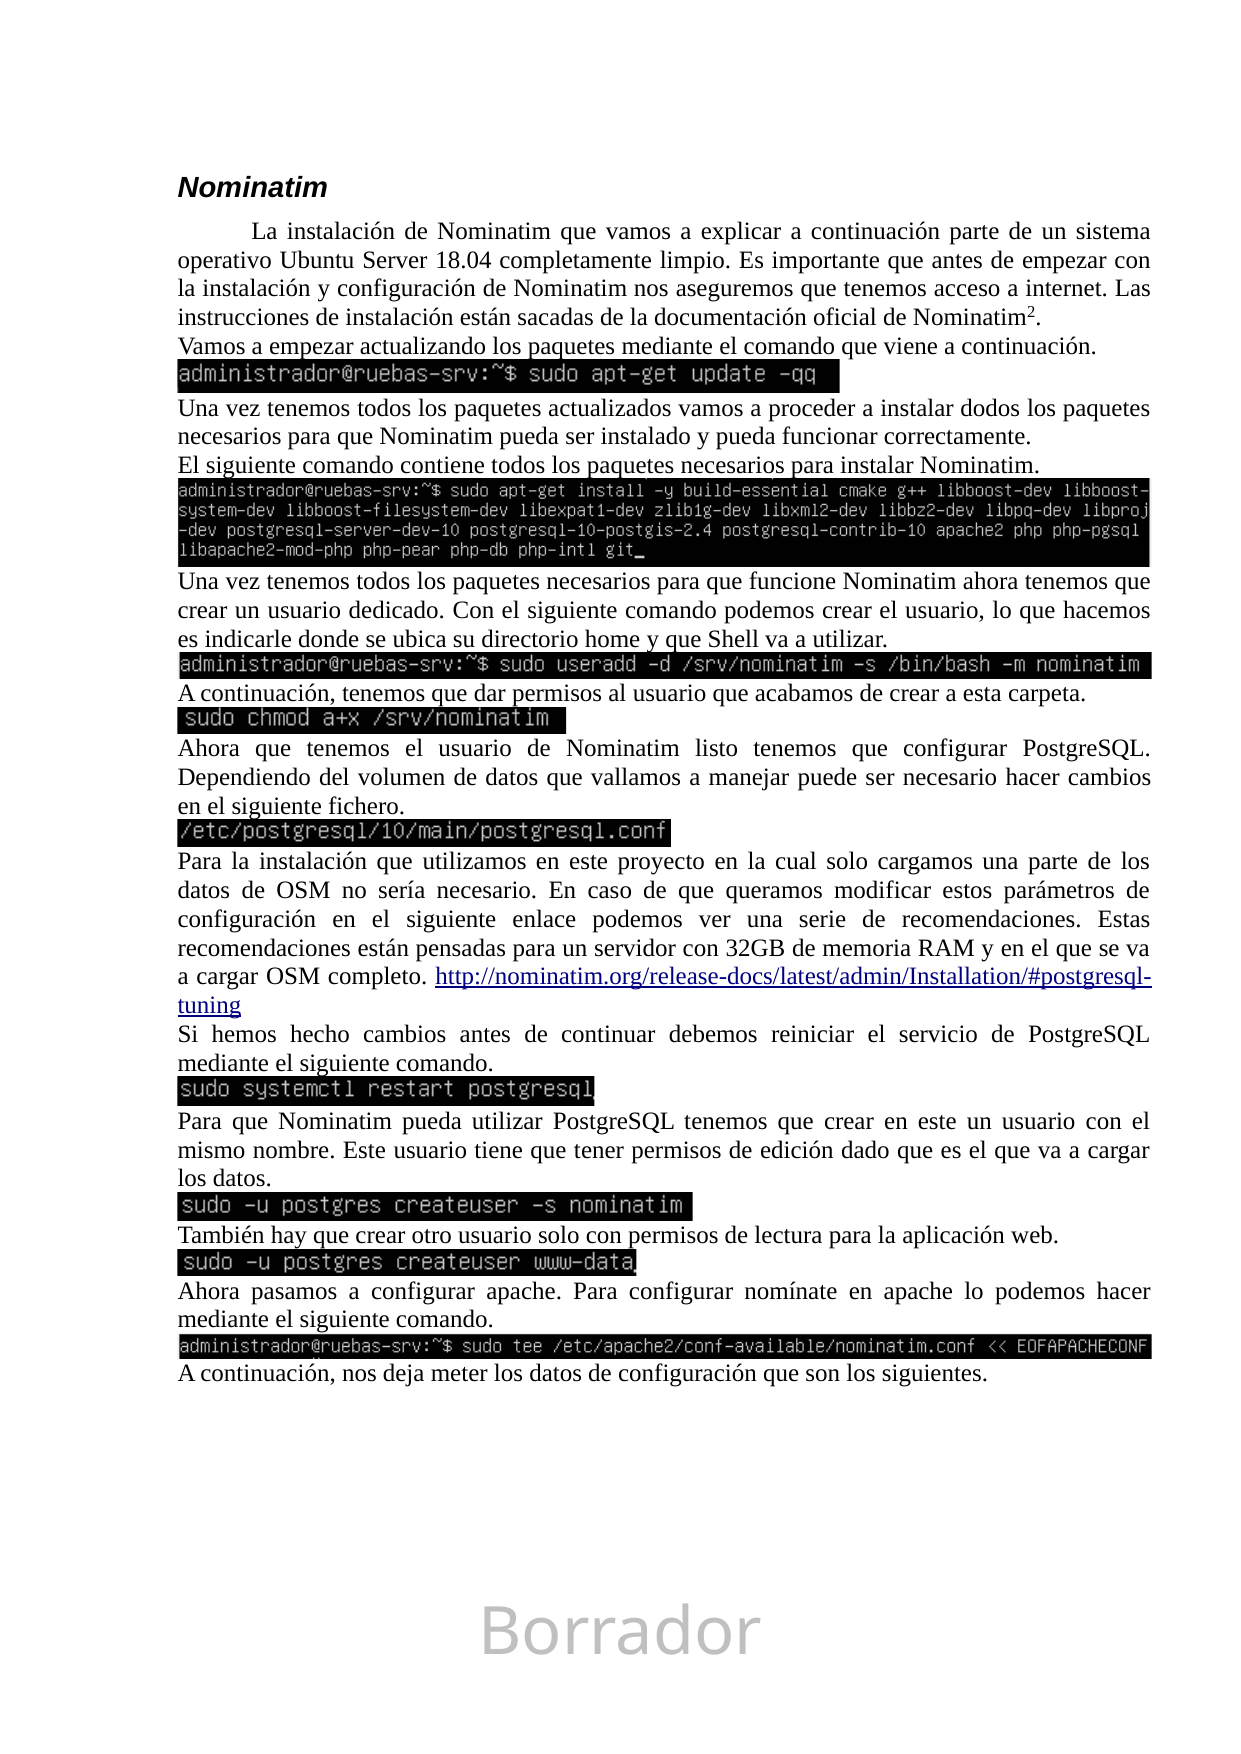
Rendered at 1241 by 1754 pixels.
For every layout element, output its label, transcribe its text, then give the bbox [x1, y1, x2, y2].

text A continuación, tenemos que dar permisos al usuario que acabamos de crear a esta carpeta. [177, 679, 1152, 707]
subtitle Nominatim [177, 170, 1152, 203]
text Una vez tenemos todos los paquetes actualizados vamos a proceder a instalar dodos los paquetes necesarios para que Nominatim pueda ser instalado y pueda funcionar correctamente. [177, 393, 1152, 450]
text También hay que crear otro usuario solo con permisos de lectura para la aplicación web. [177, 1220, 1152, 1249]
text Una vez tenemos todos los paquetes necesarios para que funcione Nominatim ahora tenemos que crear un usuario dedicado. Con el siguiente comando podemos crear el usuario, lo que hacemos es indicarle donde se ubica su directorio home y que Shell va a utilizar. [177, 567, 1152, 652]
text A continuación, nos deja meter los datos de configuración que son los siguientes. [177, 1359, 1152, 1387]
text La instalación de Nominatim que vamos a explicar a continuación parte de un sistema operativo Ubuntu Server 18.04 completamente limpio. Es importante que antes de empezar con la instalación y configuración de Nominatim nos aseguremos que tenemos acceso a internet. Las instrucciones de instalación están sacadas de la documentación oficial de Nominatim. [177, 216, 1152, 331]
text Ahora que tenemos el usuario de Nominatim listo tenemos que configurar PostgreSQL. Dependiendo del volumen de datos que vallamos a manejar puede ser necesario hacer cambios en el siguiente fichero. [177, 733, 1152, 820]
text Para que Nominatim pueda utilizar PostgreSQL tenemos que crear en este un usuario con el mismo nombre. Este usuario tiene que tener permisos de edición dado que es el que va a cargar los datos. [177, 1106, 1152, 1192]
text Vamos a empezar actualizando los paquetes mediante el comando que viene a continuación. [177, 331, 1152, 360]
text Si hemos hecho cambios antes de continuar debemos reiniciar el servicio de PostgreSQL mediante el siguiente comando. [177, 1019, 1152, 1076]
text El siguiente comando contiene todos los paquetes necesarios para instalar Nominatim. [177, 450, 1152, 478]
text Para la instalación que utilizamos en este proyecto en la cual solo cargamos una parte de los datos de OSM no sería necesario. En caso de que queramos modificar estos parámetros de configuración en el siguiente enlace podemos ver una serie de recomendaciones. Estas recomendaciones están pensadas para un servidor con 32GB de memoria RAM y en el que se va a cargar OSM completo. http://nominatim.org/release-docs/latest/admin/Installation/#postgresql-tuning [177, 846, 1152, 1019]
text Ahora pasamos a configurar apache. Para configurar nomínate en apache lo podemos hacer mediante el siguiente comando. [177, 1276, 1152, 1333]
